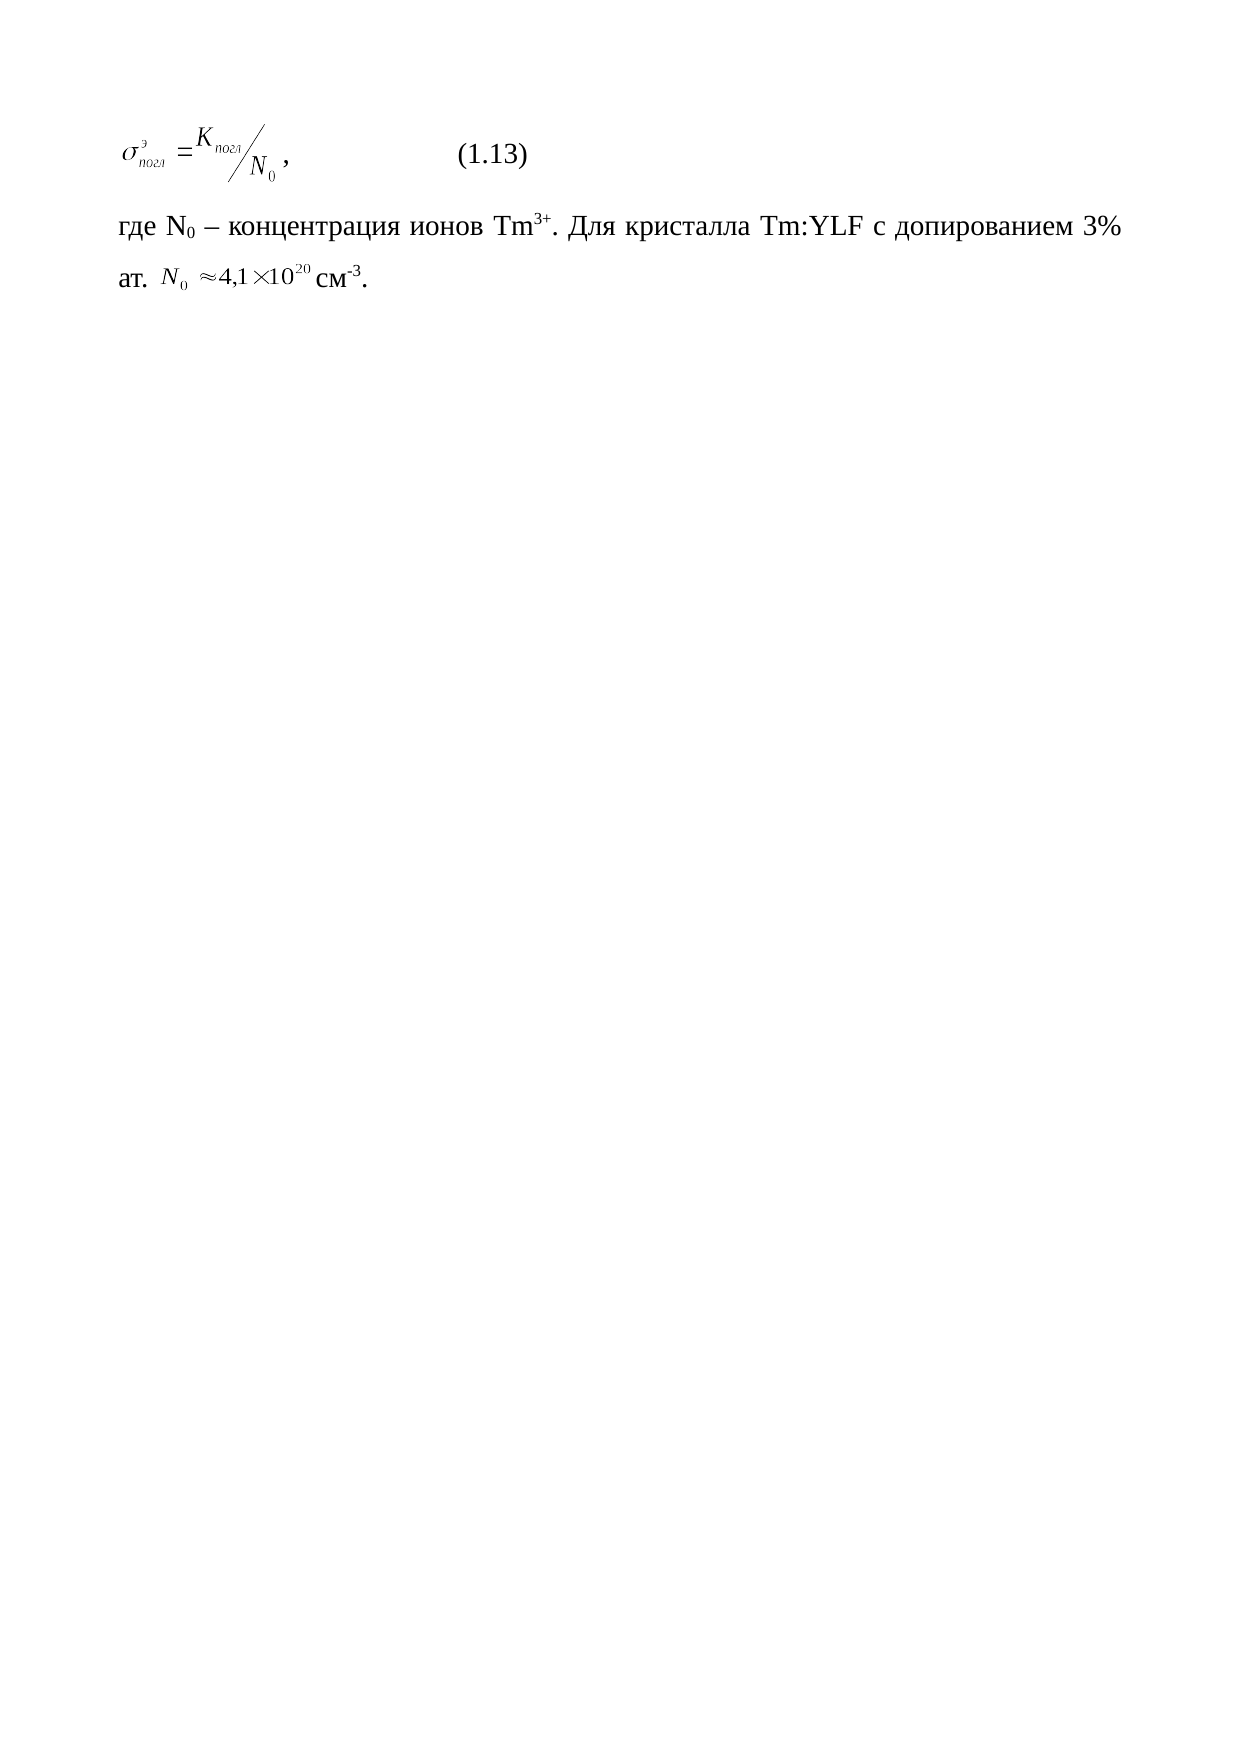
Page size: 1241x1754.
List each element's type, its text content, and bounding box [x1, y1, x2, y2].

text , (1.13) [118, 118, 1122, 187]
text где N0 – концентрация ионов Tm3+. Для кристалла Tm:YLF с допированием 3% ат. см-3. [118, 208, 1122, 296]
